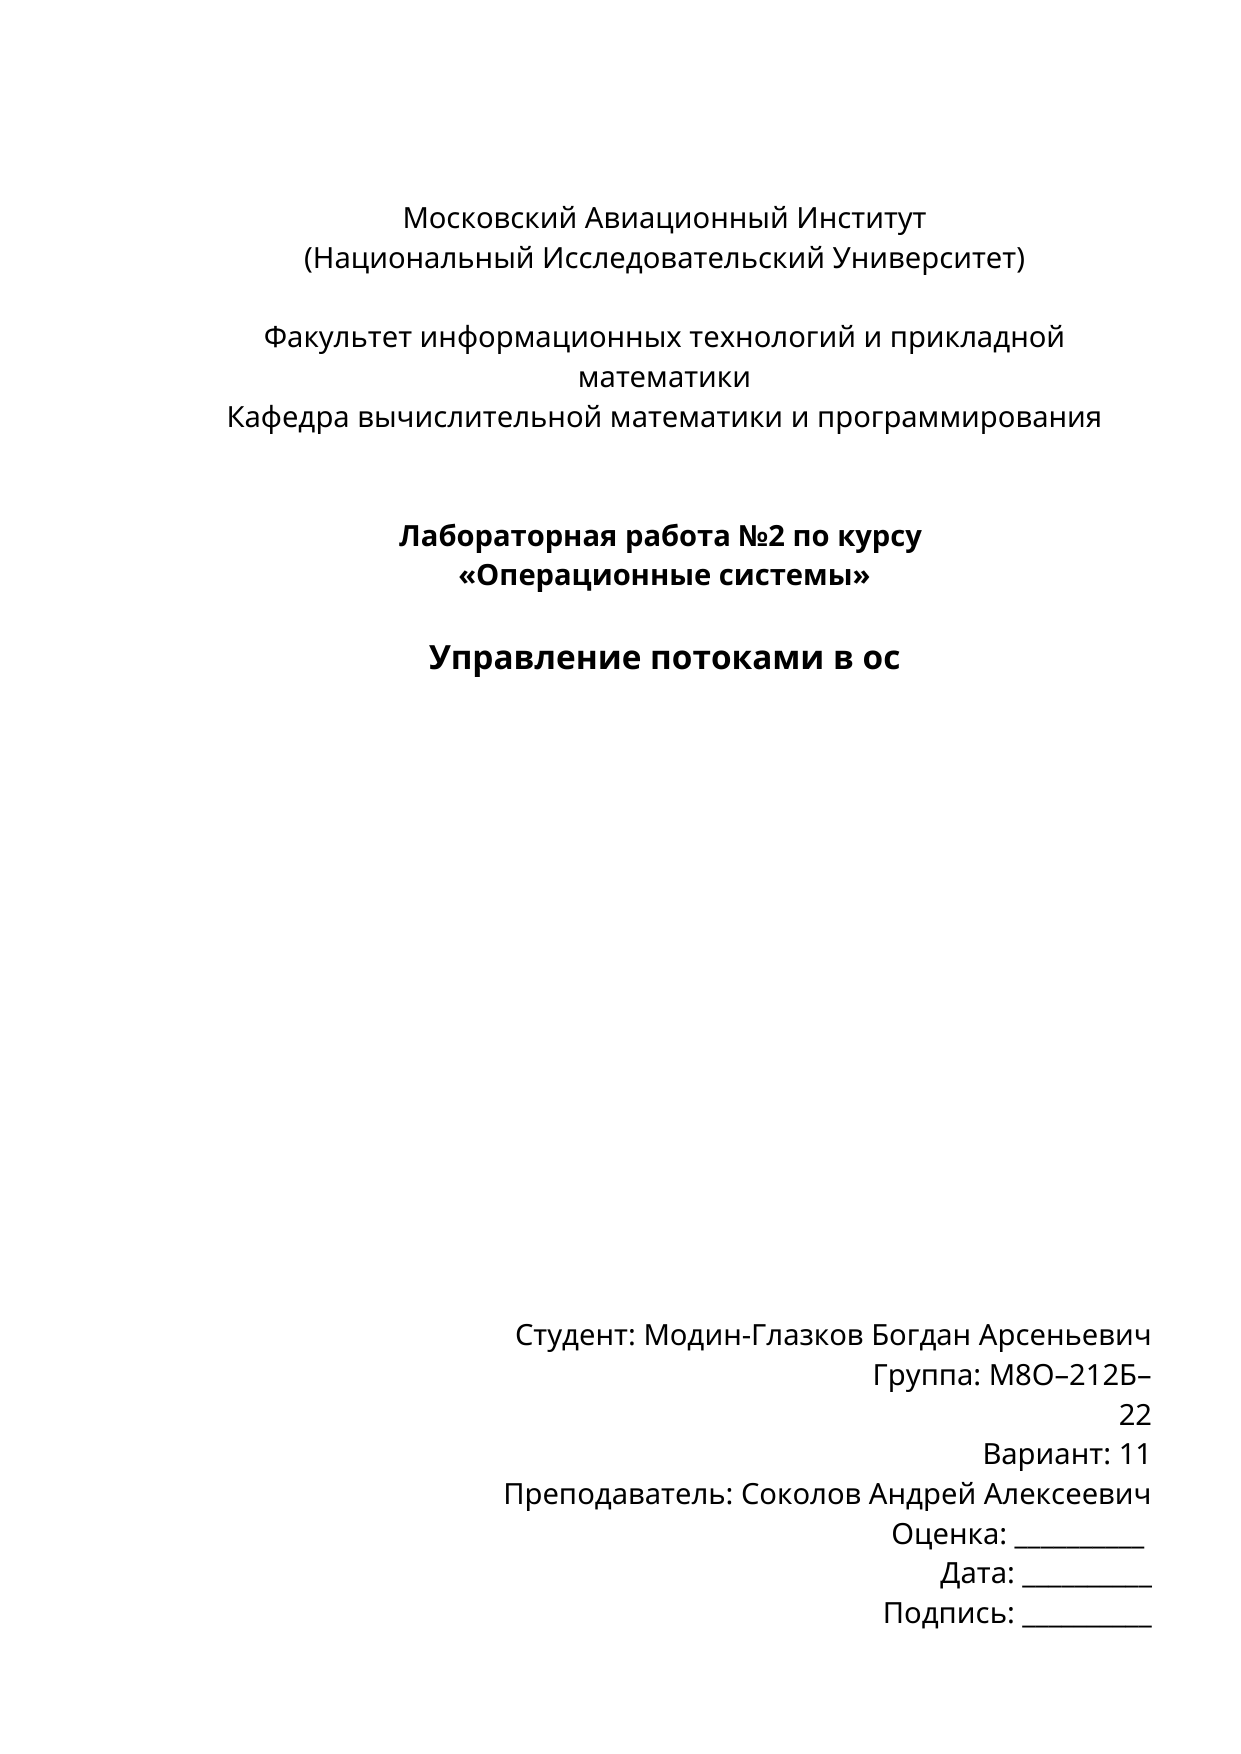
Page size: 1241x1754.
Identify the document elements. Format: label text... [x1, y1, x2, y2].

text (Национальный Исследовательский Университет) [177, 237, 1152, 277]
text Оценка: __________ [177, 1513, 1152, 1553]
text Подпись: __________ [177, 1592, 1152, 1632]
text Факультет информационных технологий и прикладной математики [177, 317, 1152, 396]
text Кафедра вычислительной математики и программирования [177, 396, 1152, 436]
text Московский Авиационный Институт [177, 197, 1152, 237]
text Лабораторная работа №2 по курсу [177, 515, 1152, 555]
text Управление потоками в ос [177, 634, 1152, 679]
text Вариант: 11 [767, 1433, 1152, 1473]
text Преподаватель: Соколов Андрей Алексеевич [177, 1473, 1152, 1513]
text «Операционные системы» [177, 555, 1152, 594]
text Группа: М8О–212Б–22 [767, 1354, 1152, 1433]
text Студент: Модин-Глазков Богдан Арсеньевич [177, 1314, 1152, 1354]
text Дата: __________ [177, 1553, 1152, 1592]
